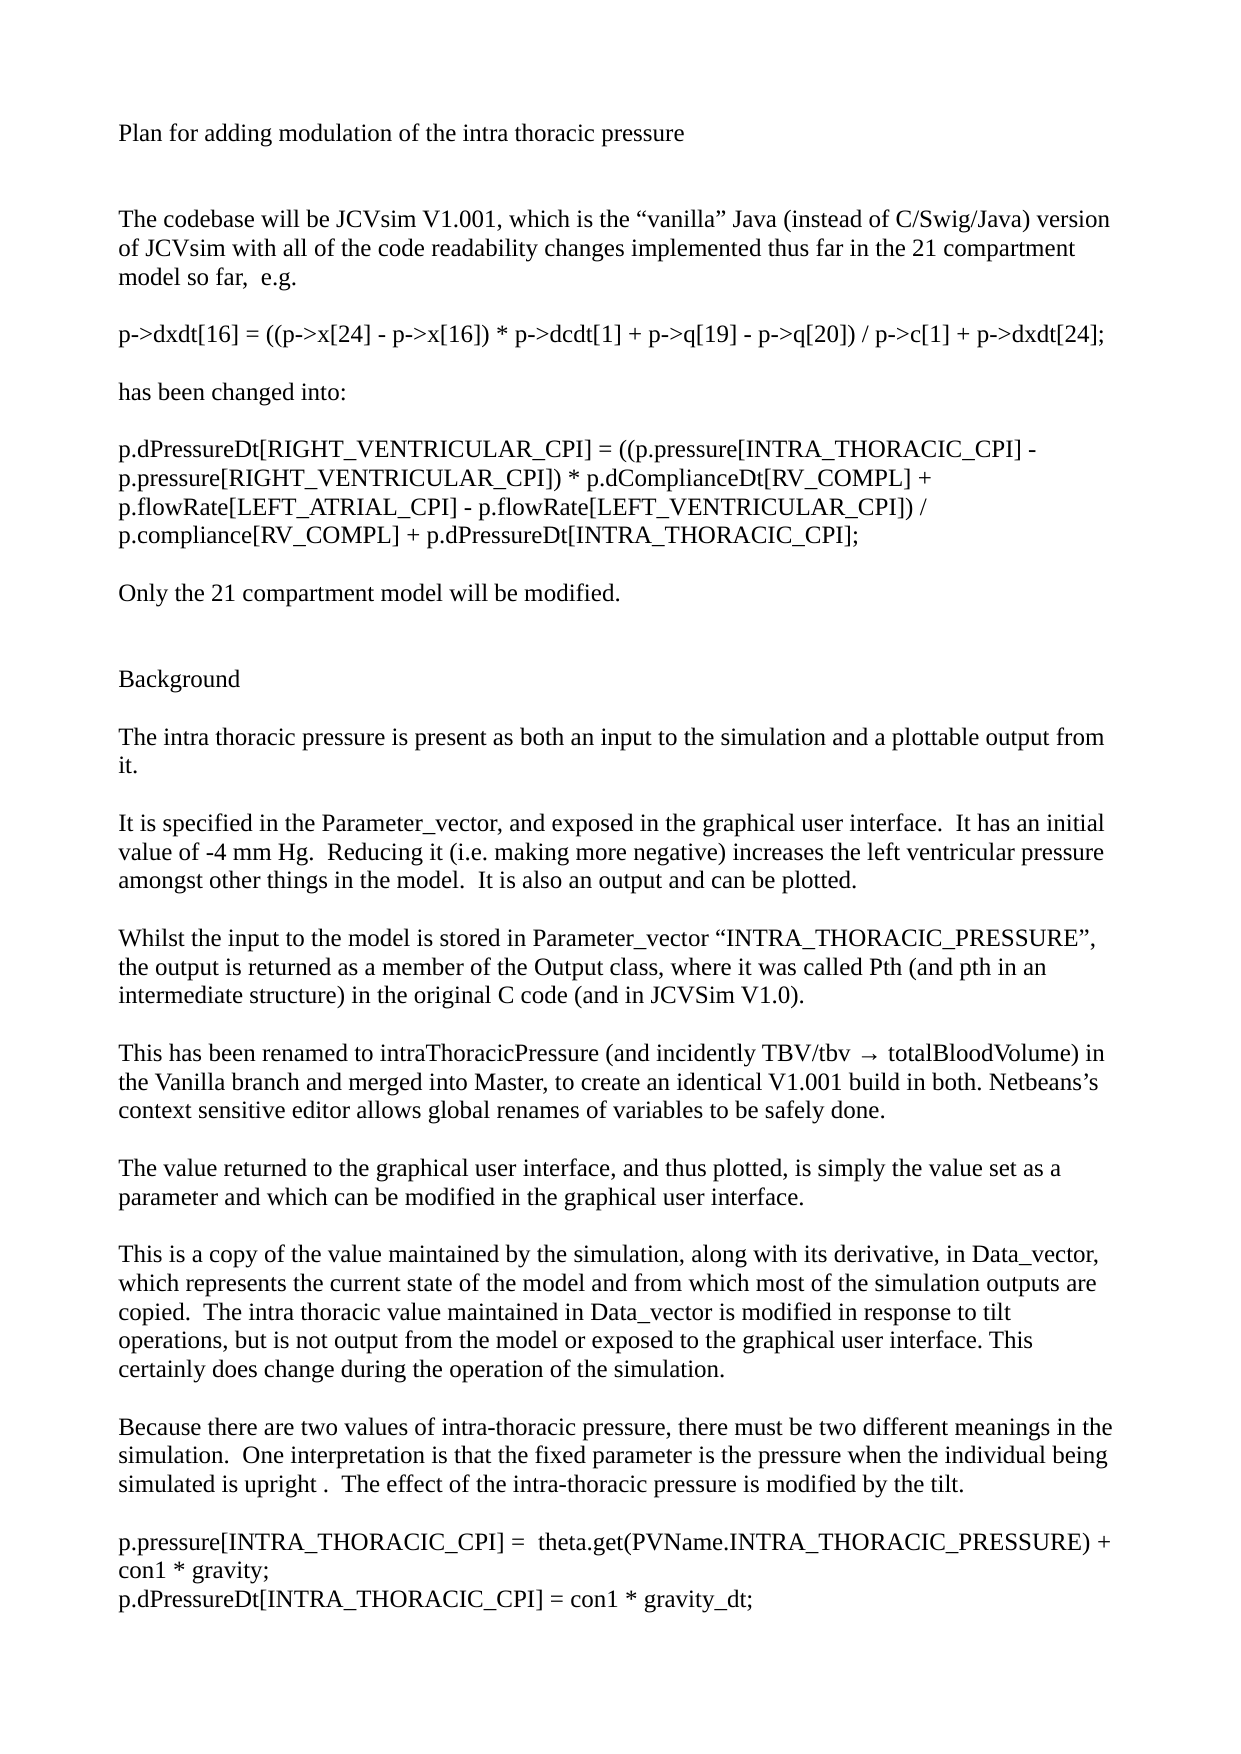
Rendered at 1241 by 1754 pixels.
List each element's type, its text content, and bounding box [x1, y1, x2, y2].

text The intra thoracic pressure is present as both an input to the simulation and a plottable output from it. [118, 722, 1122, 779]
text The value returned to the graphical user interface, and thus plotted, is simply the value set as a parameter and which can be modified in the graphical user interface. [118, 1153, 1122, 1211]
text This has been renamed to intraThoracicPressure (and incidently TBV/tbv → totalBloodVolume) in the Vanilla branch and merged into Master, to create an identical V1.001 build in both. Netbeans’s context sensitive editor allows global renames of variables to be safely done. [118, 1038, 1122, 1124]
text The codebase will be JCVsim V1.001, which is the “vanilla” Java (instead of C/Swig/Java) version of JCVsim with all of the code readability changes implemented thus far in the 21 compartment model so far, e.g. [118, 204, 1122, 291]
text Background [118, 664, 1122, 693]
text It is specified in the Parameter_vector, and exposed in the graphical user interface. It has an initial value of -4 mm Hg. Reducing it (i.e. making more negative) increases the left ventricular pressure amongst other things in the model. It is also an output and can be plotted. [118, 808, 1122, 894]
text has been changed into: [118, 377, 1122, 406]
text p.pressure[INTRA_THORACIC_CPI] = theta.get(PVName.INTRA_THORACIC_PRESSURE) + con1 * gravity; [118, 1527, 1122, 1584]
text p.dPressureDt[INTRA_THORACIC_CPI] = con1 * gravity_dt; [118, 1584, 1122, 1613]
text p->dxdt[16] = ((p->x[24] - p->x[16]) * p->dcdt[1] + p->q[19] - p->q[20]) / p->c[1] + p->dxdt[24]; [118, 319, 1122, 348]
text Because there are two values of intra-thoracic pressure, there must be two different meanings in the simulation. One interpretation is that the fixed parameter is the pressure when the individual being simulated is upright . The effect of the intra-thoracic pressure is modified by the tilt. [118, 1412, 1122, 1498]
text Only the 21 compartment model will be modified. [118, 578, 1122, 607]
text This is a copy of the value maintained by the simulation, along with its derivative, in Data_vector, which represents the current state of the model and from which most of the simulation outputs are copied. The intra thoracic value maintained in Data_vector is modified in response to tilt operations, but is not output from the model or exposed to the graphical user interface. This certainly does change during the operation of the simulation. [118, 1239, 1122, 1383]
text Whilst the input to the model is stored in Parameter_vector “INTRA_THORACIC_PRESSURE”, the output is returned as a member of the Output class, where it was called Pth (and pth in an intermediate structure) in the original C code (and in JCVSim V1.0). [118, 923, 1122, 1009]
text p.flowRate[LEFT_ATRIAL_CPI] - p.flowRate[LEFT_VENTRICULAR_CPI]) / p.compliance[RV_COMPL] + p.dPressureDt[INTRA_THORACIC_CPI]; [118, 492, 1122, 549]
text Plan for adding modulation of the intra thoracic pressure [118, 118, 1122, 147]
text p.dPressureDt[RIGHT_VENTRICULAR_CPI] = ((p.pressure[INTRA_THORACIC_CPI] - p.pressure[RIGHT_VENTRICULAR_CPI]) * p.dComplianceDt[RV_COMPL] + [118, 434, 1122, 492]
